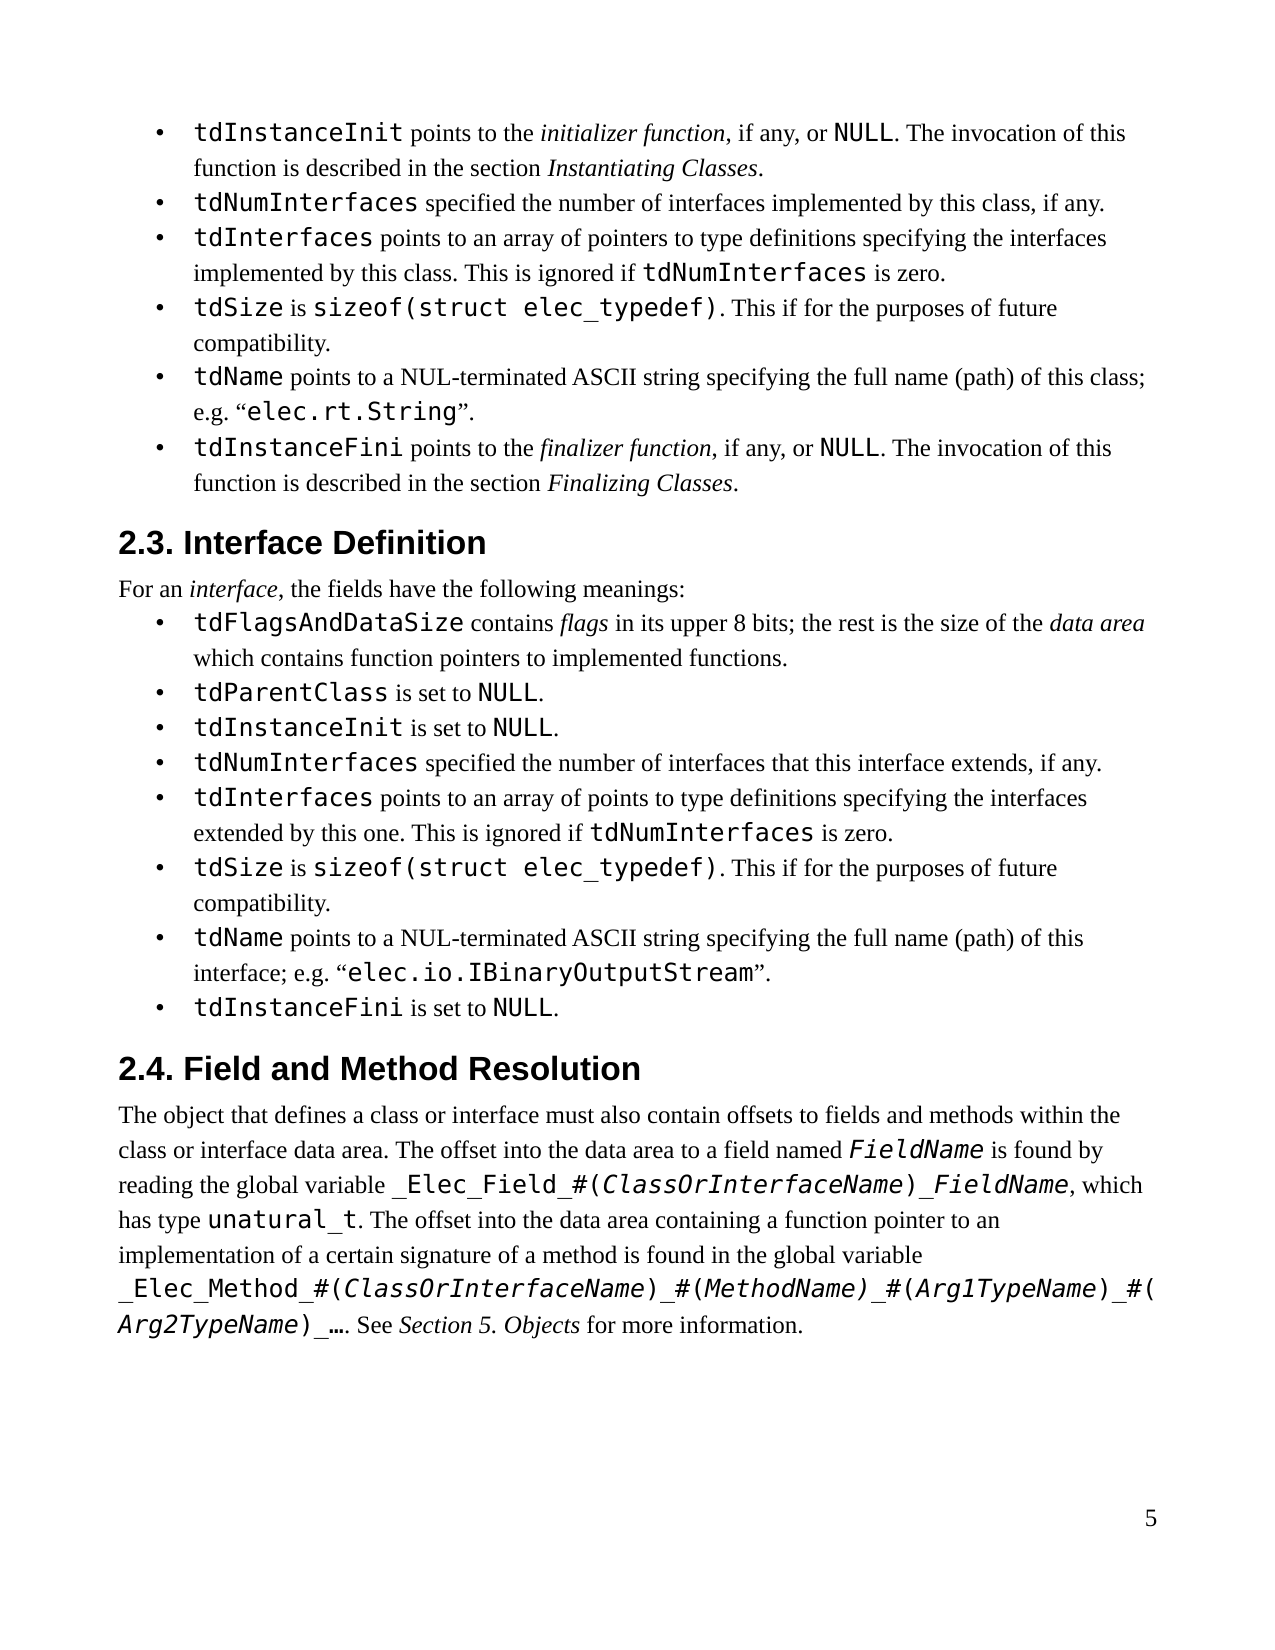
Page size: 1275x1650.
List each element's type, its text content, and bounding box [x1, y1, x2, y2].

subtitle 2.3. Interface Definition [118, 523, 1157, 562]
list tdParentClass is set to NULL. [156, 678, 1157, 707]
list tdInstanceFini is set to NULL. [156, 993, 1157, 1022]
list tdName points to a NUL-terminated ASCII string specifying the full name (path) of this interface; e.g. “elec.io.IBinaryOutputStream”. [156, 923, 1157, 987]
list tdNumInterfaces specified the number of interfaces that this interface extends, if any. [156, 748, 1157, 777]
list tdNumInterfaces specified the number of interfaces implemented by this class, if any. [156, 188, 1157, 217]
list tdFlagsAndDataSize contains flags in its upper 8 bits; the rest is the size of the data area which contains function pointers to implemented functions. [156, 608, 1157, 672]
list tdInstanceInit is set to NULL. [156, 713, 1157, 742]
list tdSize is sizeof(struct elec_typedef). This if for the purposes of future compatibility. [156, 853, 1157, 917]
text For an interface, the fields have the following meanings: [118, 574, 1157, 603]
list tdInstanceFini points to the finalizer function, if any, or NULL. The invocation of this function is described in the section Finalizing Classes. [156, 433, 1157, 496]
list tdSize is sizeof(struct elec_typedef). This if for the purposes of future compatibility. [156, 293, 1157, 357]
list tdInterfaces points to an array of pointers to type definitions specifying the interfaces implemented by this class. This is ignored if tdNumInterfaces is zero. [156, 223, 1157, 287]
text The object that defines a class or interface must also contain offsets to fields and methods within the class or interface data area. The offset into the data area to a field named FieldName is found by reading the global variable _Elec_Field_#(ClassOrInterfaceName)_FieldName, which has type unatural_t. The offset into the data area containing a function pointer to an implementation of a certain signature of a method is found in the global variable _Elec_Method_#(ClassOrInterfaceName)_#(MethodName)_#(Arg1TypeName)_#(Arg2TypeName)_…. See Section 5. Objects for more information. [118, 1100, 1157, 1339]
list tdInterfaces points to an array of points to type definitions specifying the interfaces extended by this one. This is ignored if tdNumInterfaces is zero. [156, 783, 1157, 848]
list tdInstanceInit points to the initializer function, if any, or NULL. The invocation of this function is described in the section Instantiating Classes. [156, 118, 1157, 182]
subtitle 2.4. Field and Method Resolution [118, 1049, 1157, 1088]
list tdName points to a NUL-terminated ASCII string specifying the full name (path) of this class; e.g. “elec.rt.String”. [156, 362, 1157, 427]
